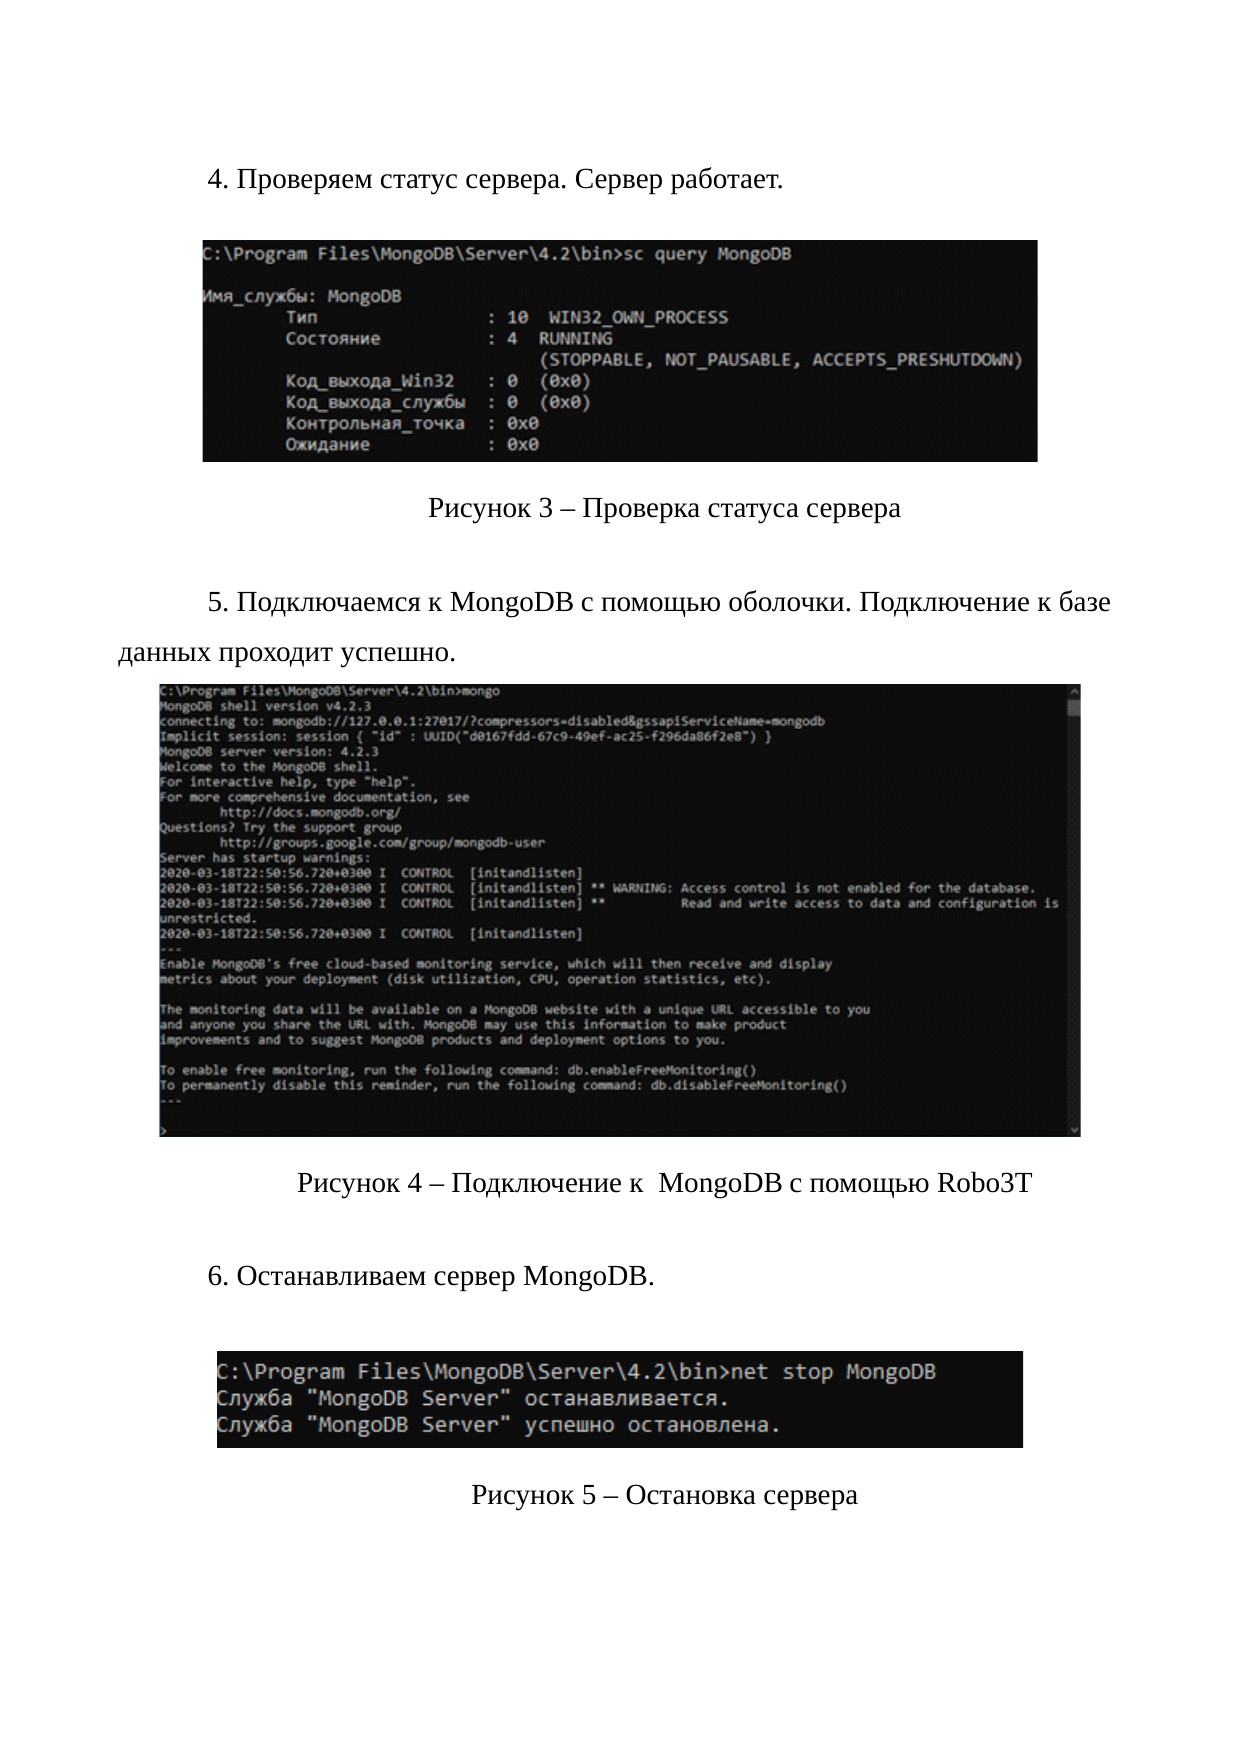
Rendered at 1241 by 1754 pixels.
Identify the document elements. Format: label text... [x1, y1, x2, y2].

text Рисунок 3 – Проверка статуса сервера [118, 490, 1122, 524]
text 5. Подключаемся к MongoDB с помощью оболочки. Подключение к базе данных проходит успешно. [118, 584, 1122, 667]
text 4. Проверяем статус сервера. Сервер работает. [118, 161, 1122, 195]
text Рисунок 4 – Подключение к MongoDB с помощью Robo3T [118, 1165, 1122, 1198]
text 6. Останавливаем сервер MongoDB. [118, 1258, 1122, 1292]
text Рисунок 5 – Остановка сервера [118, 1477, 1122, 1510]
